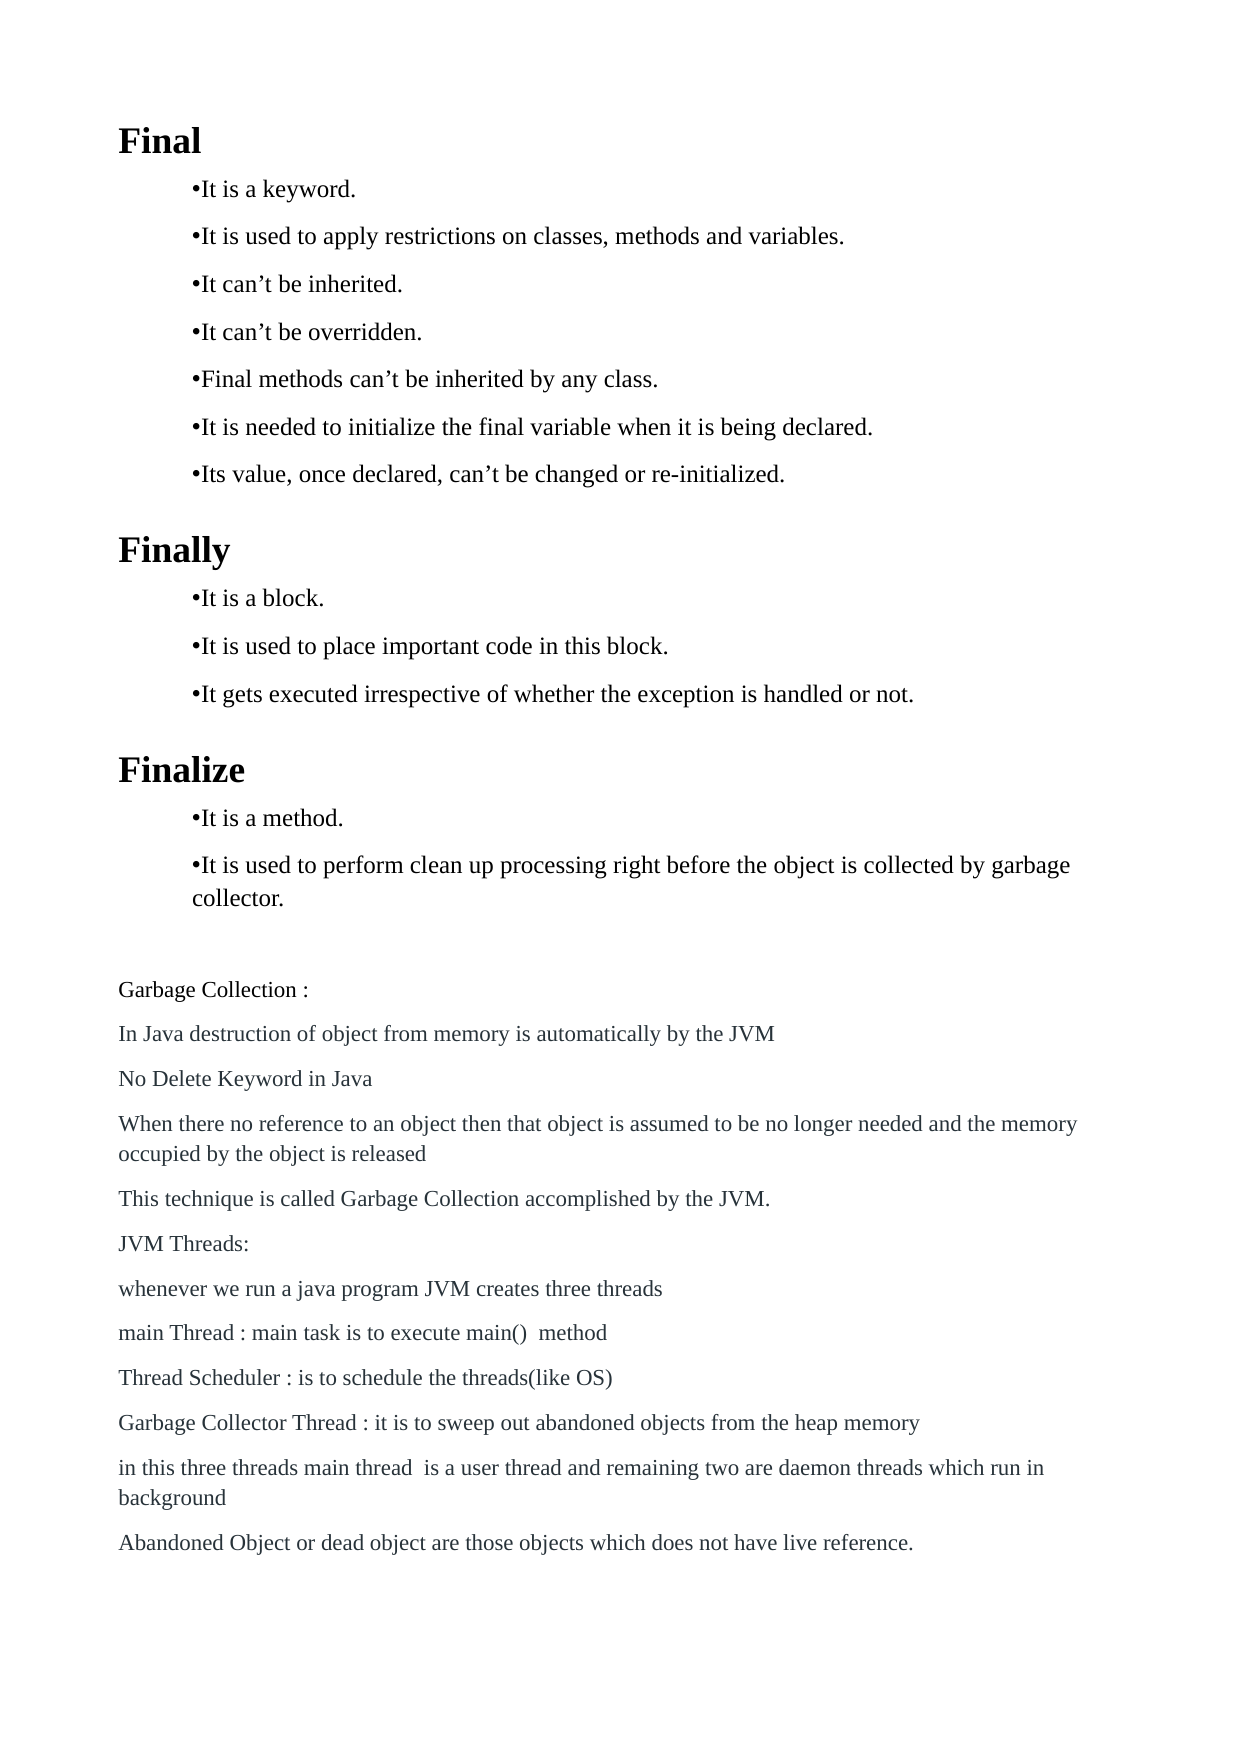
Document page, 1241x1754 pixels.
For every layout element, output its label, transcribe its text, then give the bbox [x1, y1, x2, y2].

list It is needed to initialize the final variable when it is being declared. [118, 412, 1122, 441]
subtitle Finalize [118, 747, 1122, 790]
text Abandoned Object or dead object are those objects which does not have live reference. [118, 1529, 1122, 1555]
list It can’t be inherited. [118, 269, 1122, 298]
text Garbage Collector Thread : it is to sweep out abandoned objects from the heap memory [118, 1409, 1122, 1435]
list It is a block. [118, 583, 1122, 612]
text When there no reference to an object then that object is assumed to be no longer needed and the memory occupied by the object is released [118, 1110, 1122, 1167]
list It is used to apply restrictions on classes, methods and variables. [118, 221, 1122, 250]
list Final methods can’t be inherited by any class. [118, 364, 1122, 393]
text No Delete Keyword in Java [118, 1065, 1122, 1092]
text In Java destruction of object from memory is automatically by the JVM [118, 1021, 1122, 1047]
list It can’t be overridden. [118, 317, 1122, 345]
text JVM Threads: [118, 1230, 1122, 1256]
list It is used to place important code in this block. [118, 631, 1122, 660]
list It gets executed irrespective of whether the exception is handled or not. [118, 679, 1122, 707]
list Its value, once declared, can’t be changed or re-initialized. [118, 459, 1122, 488]
text main Thread : main task is to execute main() method [118, 1319, 1122, 1346]
text This technique is called Garbage Collection accomplished by the JVM. [118, 1185, 1122, 1211]
text whenever we run a java program JVM creates three threads [118, 1275, 1122, 1301]
text in this three threads main thread is a user thread and remaining two are daemon threads which run in background [118, 1454, 1122, 1510]
subtitle Final [118, 118, 1122, 161]
list It is a method. [118, 803, 1122, 831]
subtitle Finally [118, 528, 1122, 571]
list It is used to perform clean up processing right before the object is collected by garbage collector. [118, 850, 1122, 912]
list It is a keyword. [118, 174, 1122, 202]
text Thread Scheduler : is to schedule the threads(like OS) [118, 1364, 1122, 1391]
text Garbage Collection : [118, 976, 1122, 1002]
